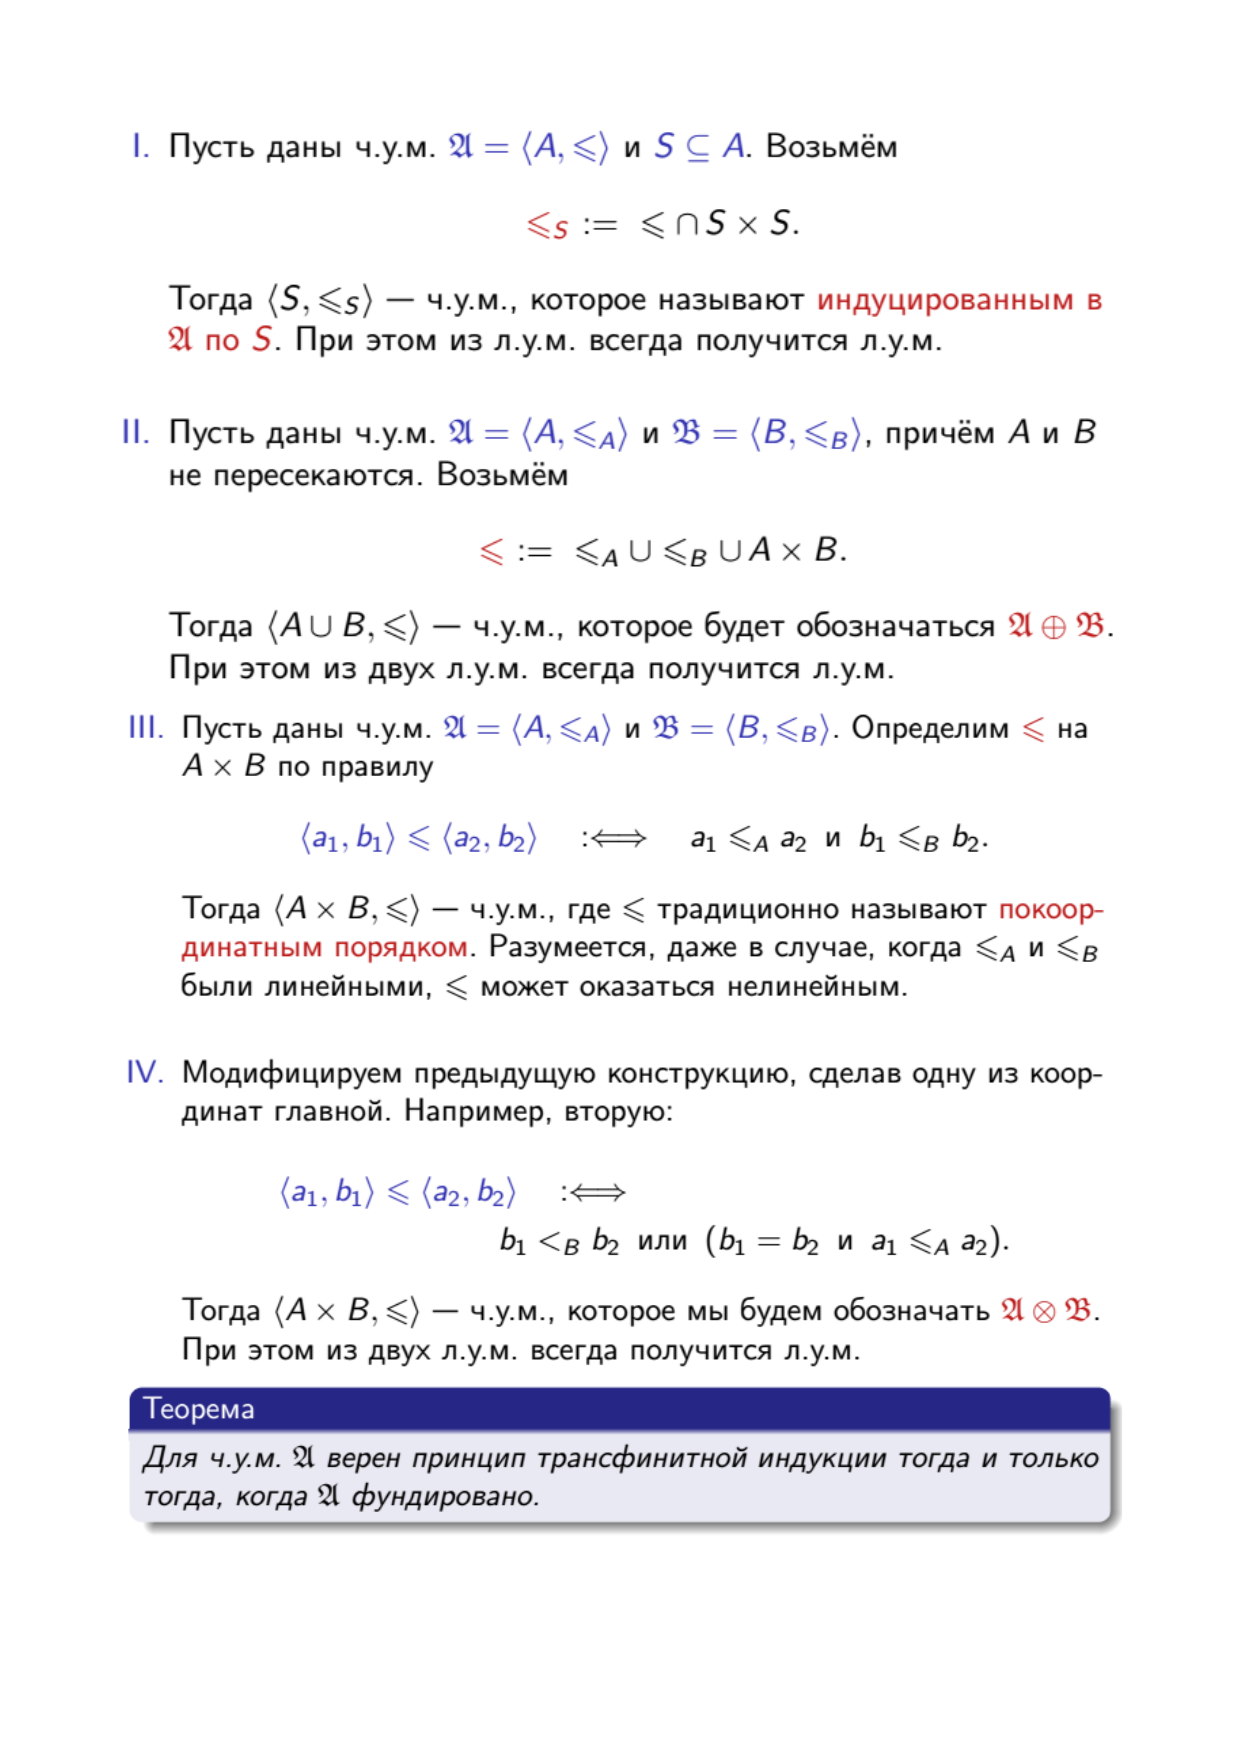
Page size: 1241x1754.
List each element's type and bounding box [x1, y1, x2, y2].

picture [118, 704, 1123, 1537]
picture [118, 118, 1123, 693]
